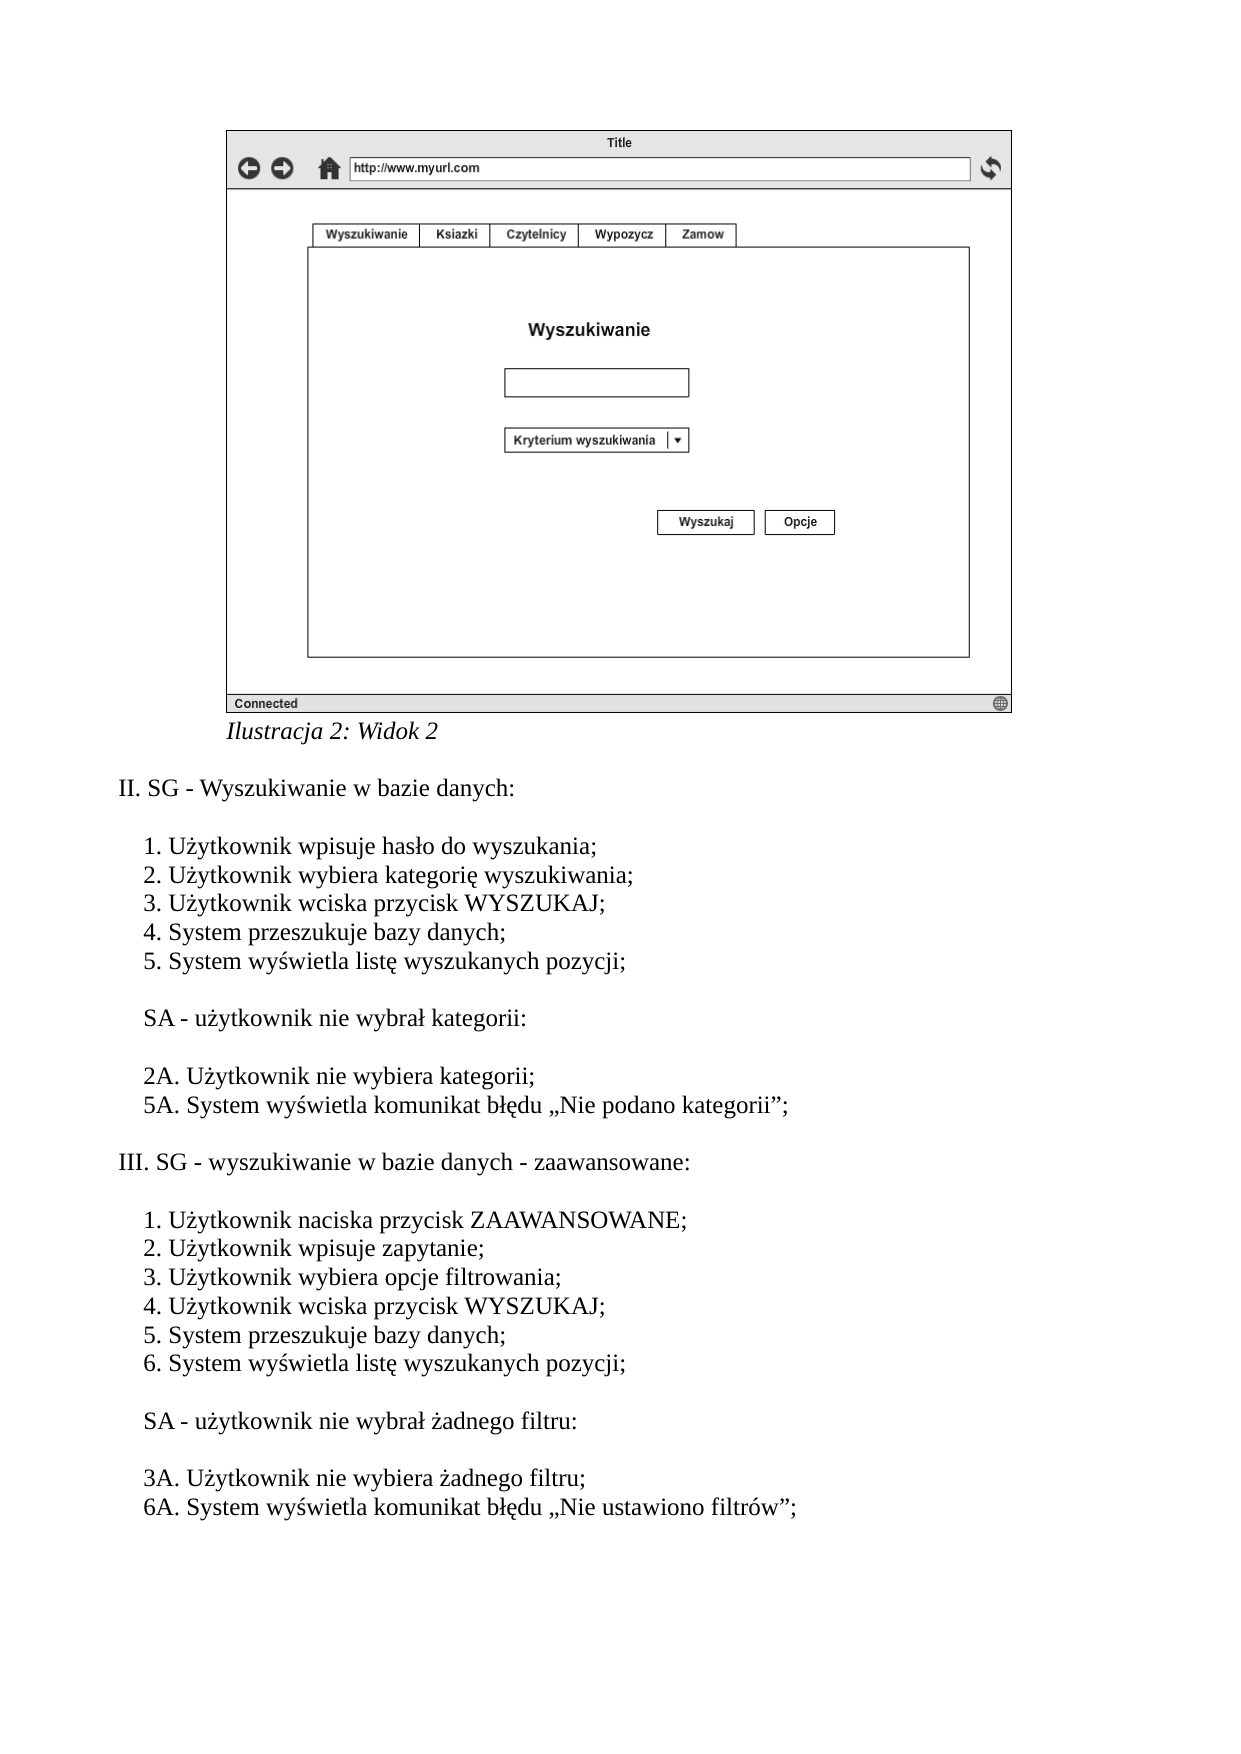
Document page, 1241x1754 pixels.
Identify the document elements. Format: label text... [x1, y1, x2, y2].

text 2A. Użytkownik nie wybiera kategorii; [118, 1061, 1122, 1090]
text 6A. System wyświetla komunikat błędu „Nie ustawiono filtrów”; [118, 1492, 1122, 1521]
text SA - użytkownik nie wybrał kategorii: [118, 1003, 1122, 1032]
picture [226, 130, 1015, 716]
text 1. Użytkownik naciska przycisk ZAAWANSOWANE; [118, 1205, 1122, 1233]
text 2. Użytkownik wpisuje zapytanie; [118, 1233, 1122, 1262]
text 4. System przeszukuje bazy danych; [118, 917, 1122, 946]
text 1. Użytkownik wpisuje hasło do wyszukania; [118, 831, 1122, 860]
text II. SG - Wyszukiwanie w bazie danych: [118, 773, 1122, 802]
text 3. Użytkownik wciska przycisk WYSZUKAJ; [118, 888, 1122, 917]
text SA - użytkownik nie wybrał żadnego filtru: [118, 1406, 1122, 1435]
text 5A. System wyświetla komunikat błędu „Nie podano kategorii”; [118, 1090, 1122, 1118]
text 4. Użytkownik wciska przycisk WYSZUKAJ; [118, 1291, 1122, 1320]
text Ilustracja 2: Widok 2 [226, 716, 1014, 745]
text 2. Użytkownik wybiera kategorię wyszukiwania; [118, 860, 1122, 888]
text 3. Użytkownik wybiera opcje filtrowania; [118, 1262, 1122, 1291]
text 5. System przeszukuje bazy danych; [118, 1320, 1122, 1348]
text III. SG - wyszukiwanie w bazie danych - zaawansowane: [118, 1147, 1122, 1176]
text 6. System wyświetla listę wyszukanych pozycji; [118, 1348, 1122, 1377]
text 5. System wyświetla listę wyszukanych pozycji; [118, 946, 1122, 975]
text 3A. Użytkownik nie wybiera żadnego filtru; [118, 1463, 1122, 1492]
